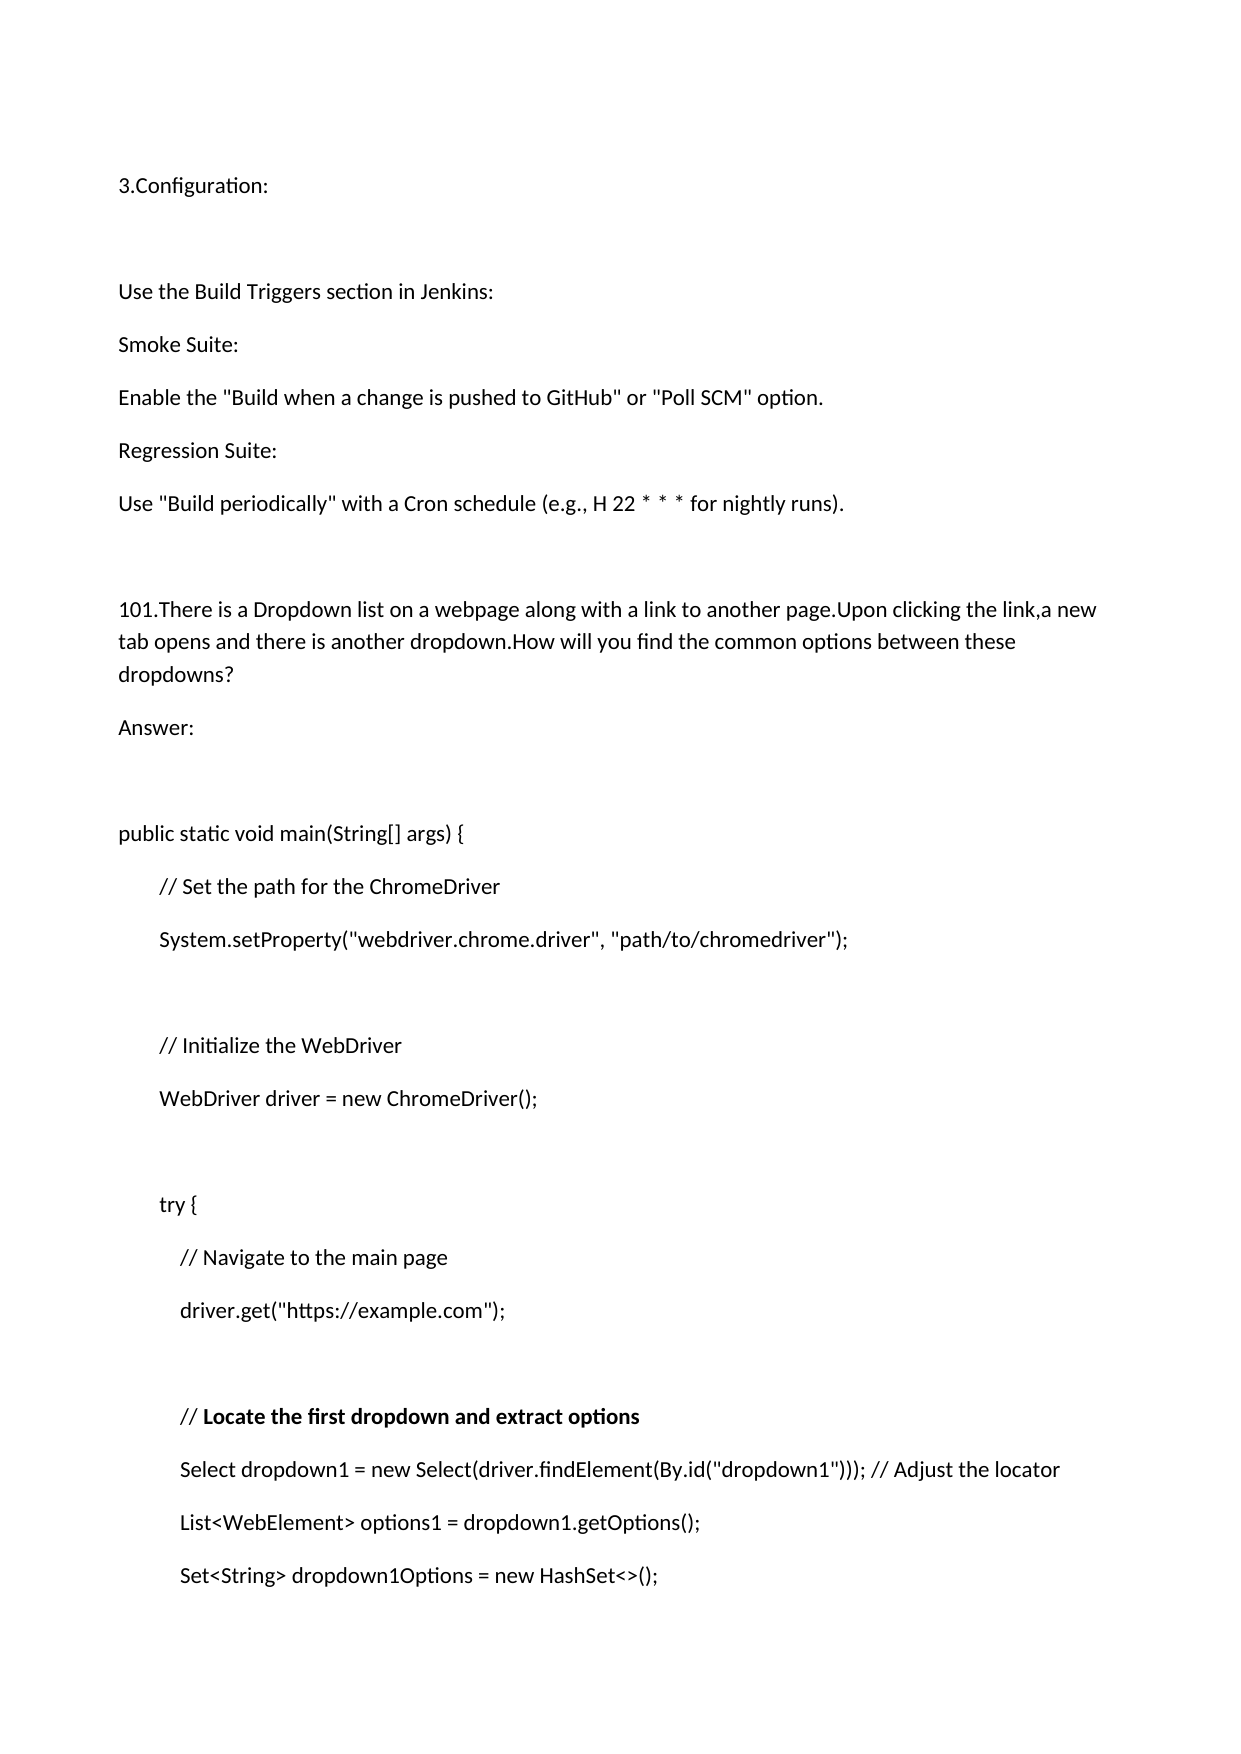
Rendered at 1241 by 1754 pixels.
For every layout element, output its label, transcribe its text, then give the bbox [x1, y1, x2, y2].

text Use the Build Triggers section in Jenkins: [118, 277, 1122, 305]
text driver.get("https://example.com"); [118, 1296, 1122, 1324]
text Smoke Suite: [118, 330, 1122, 358]
text 101.There is a Dropdown list on a webpage along with a link to another page.Upon clicking the link,a new tab opens and there is another dropdown.How will you find the common options between these dropdowns? [118, 595, 1122, 688]
text List<WebElement> options1 = dropdown1.getOptions(); [118, 1508, 1122, 1536]
text try { [118, 1190, 1122, 1218]
text Answer: [118, 713, 1122, 741]
text public static void main(String[] args) { [118, 819, 1122, 847]
text Regression Suite: [118, 436, 1122, 464]
text Set<String> dropdown1Options = new HashSet<>(); [118, 1561, 1122, 1589]
text System.setProperty("webdriver.chrome.driver", "path/to/chromedriver"); [118, 925, 1122, 953]
text Enable the "Build when a change is pushed to GitHub" or "Poll SCM" option. [118, 383, 1122, 411]
text Select dropdown1 = new Select(driver.findElement(By.id("dropdown1"))); // Adjust the locator [118, 1455, 1122, 1483]
text // Set the path for the ChromeDriver [118, 872, 1122, 900]
text // Locate the first dropdown and extract options [118, 1402, 1122, 1430]
text 3.Configuration: [118, 171, 1122, 199]
text // Initialize the WebDriver [118, 1031, 1122, 1059]
text WebDriver driver = new ChromeDriver(); [118, 1084, 1122, 1112]
text Use "Build periodically" with a Cron schedule (e.g., H 22 * * * for nightly runs). [118, 489, 1122, 517]
text // Navigate to the main page [118, 1243, 1122, 1271]
